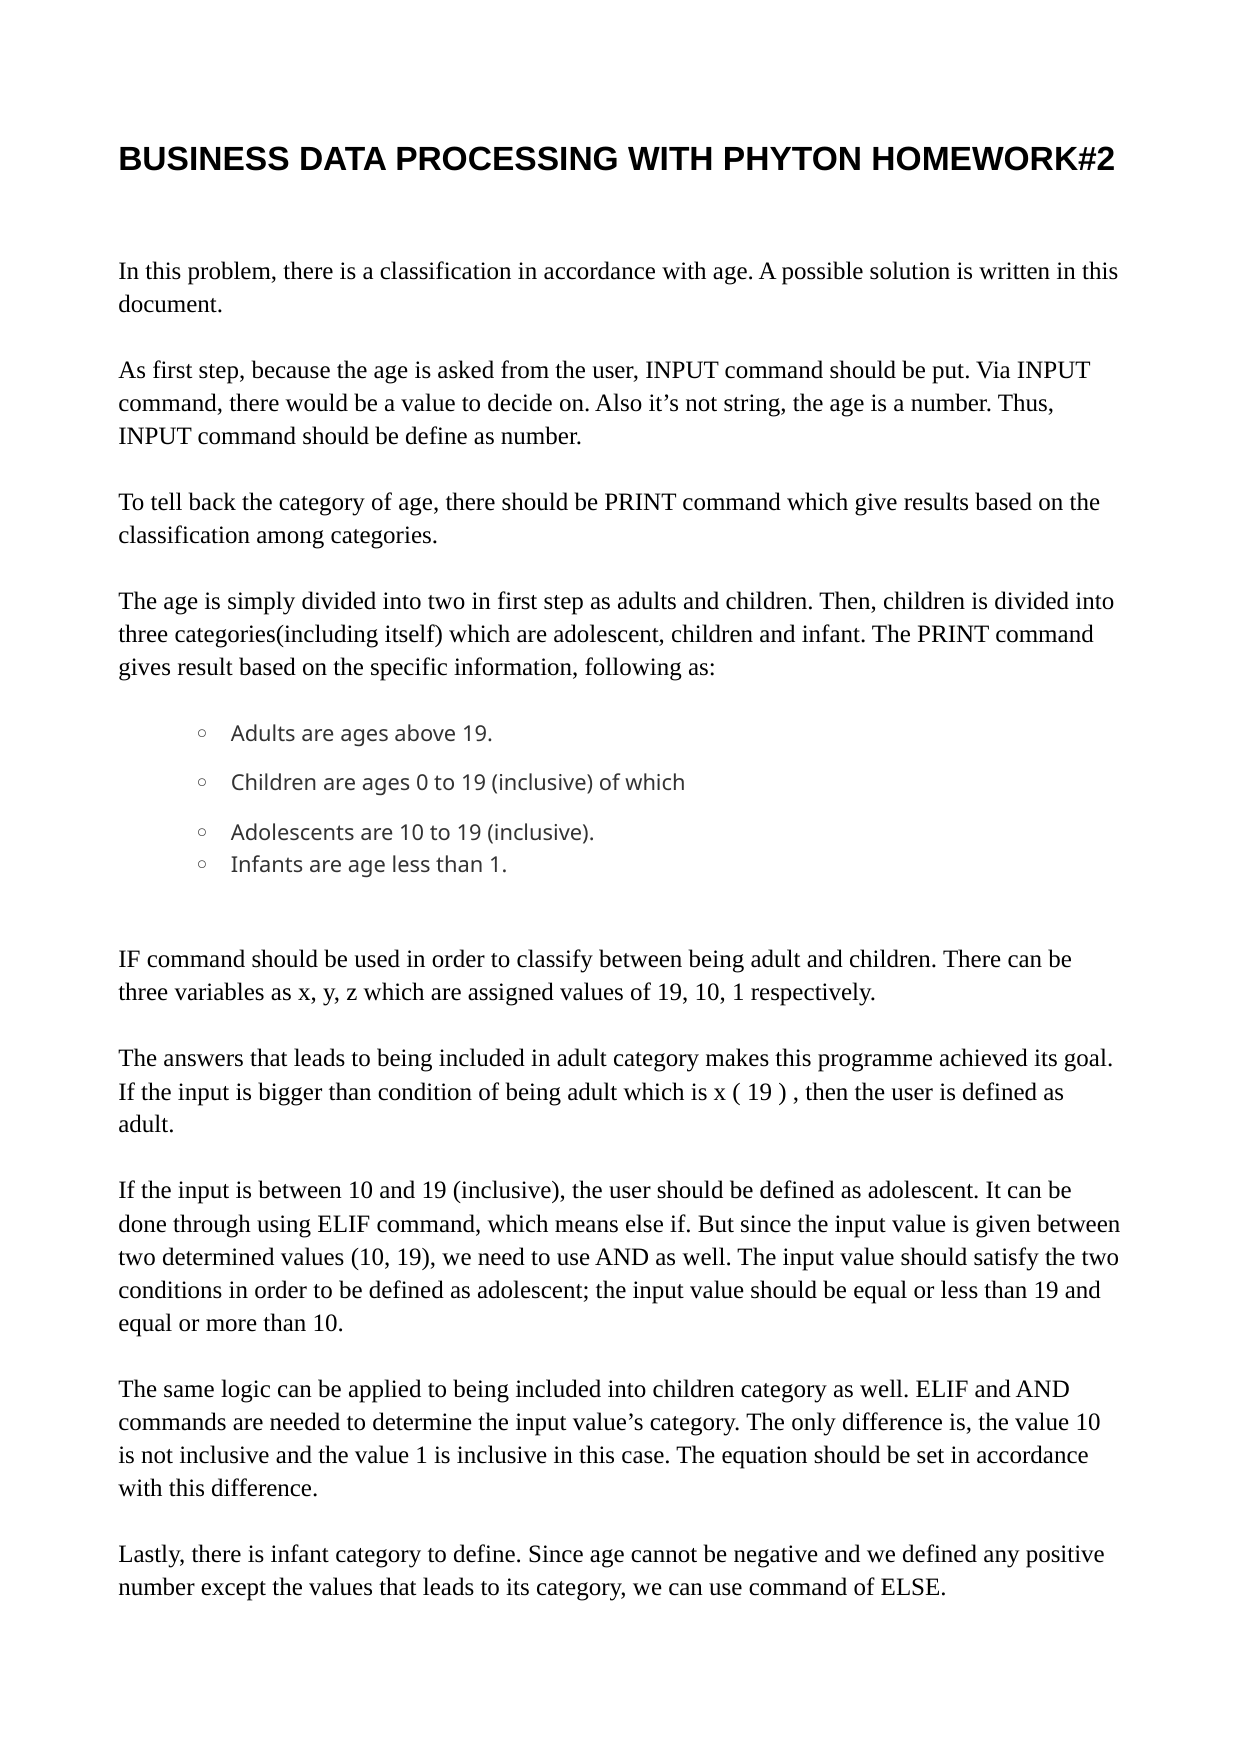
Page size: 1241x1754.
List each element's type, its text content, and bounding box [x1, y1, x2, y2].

text If the input is between 10 and 19 (inclusive), the user should be defined as adolescent. It can be done through using ELIF command, which means else if. But since the input value is given between two determined values (10, 19), we need to use AND as well. The input value should satisfy the two conditions in order to be defined as adolescent; the input value should be equal or less than 19 and equal or more than 10. [118, 1176, 1122, 1336]
text Lastly, there is infant category to define. Since age cannot be negative and we defined any positive number except the values that leads to its category, we can use command of ELSE. [118, 1539, 1122, 1601]
list Adults are ages above 19. [193, 718, 1122, 748]
text In this problem, there is a classification in accordance with age. A possible solution is written in this document. [118, 256, 1122, 318]
subtitle BUSINESS DATA PROCESSING WITH PHYTON HOMEWORK#2 [118, 139, 1122, 178]
list Adolescents are 10 to 19 (inclusive). [193, 816, 1122, 847]
list Children are ages 0 to 19 (inclusive) of which [193, 767, 1122, 797]
text As first step, because the age is asked from the user, INPUT command should be put. Via INPUT command, there would be a value to decide on. Also it’s not string, the age is a number. Thus, INPUT command should be define as number. [118, 355, 1122, 450]
text To tell back the category of age, there should be PRINT command which give results based on the classification among categories. [118, 487, 1122, 549]
text The same logic can be applied to being included into children category as well. ELIF and AND commands are needed to determine the input value’s category. The only difference is, the value 10 is not inclusive and the value 1 is inclusive in this case. The equation should be set in accordance with this difference. [118, 1374, 1122, 1502]
text The age is simply divided into two in first step as adults and children. Then, children is divided into three categories(including itself) which are adolescent, children and infant. The PRINT command gives result based on the specific information, following as: [118, 586, 1122, 681]
list Infants are age less than 1. [193, 847, 1122, 878]
text IF command should be used in order to classify between being adult and children. There can be three variables as x, y, z which are assigned values of 19, 10, 1 respectively. [118, 944, 1122, 1006]
text The answers that leads to being included in adult category makes this programme achieved its goal. If the input is bigger than condition of being adult which is x ( 19 ) , then the user is defined as adult. [118, 1043, 1122, 1138]
